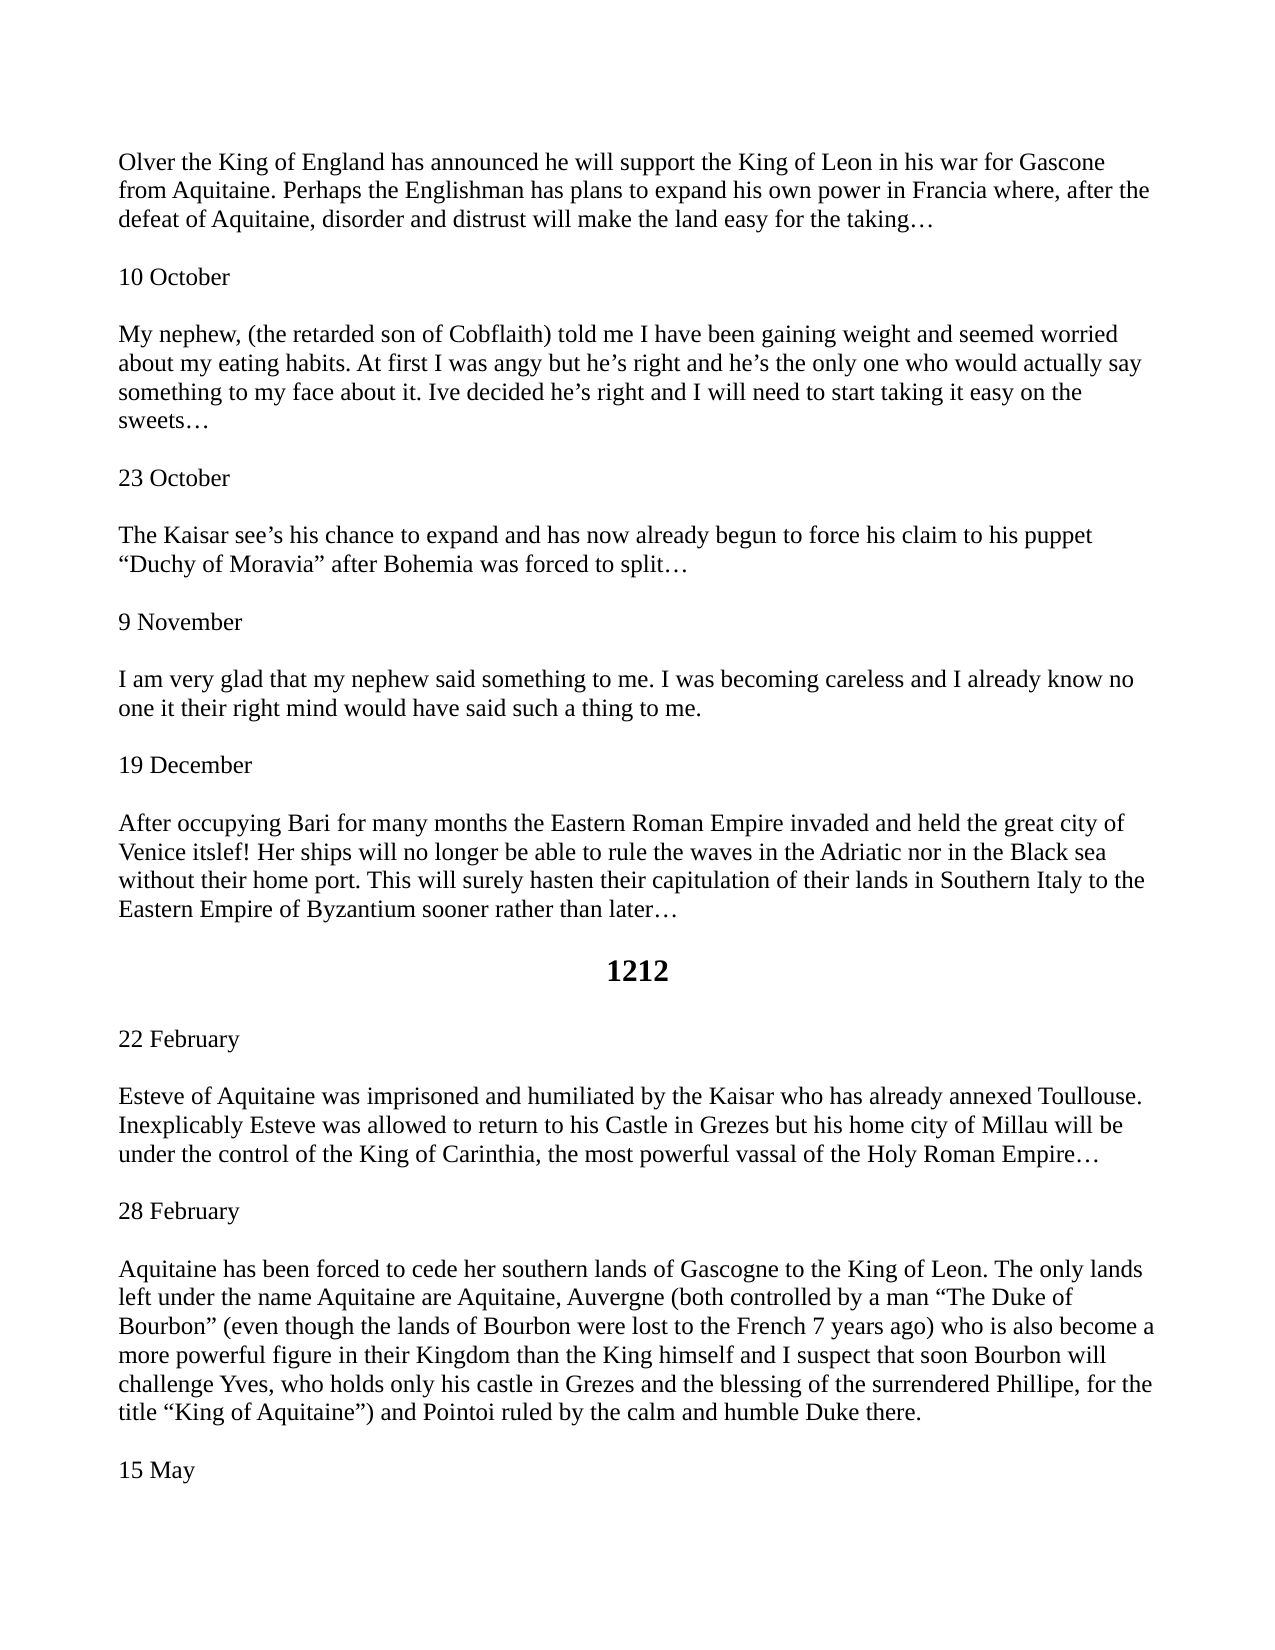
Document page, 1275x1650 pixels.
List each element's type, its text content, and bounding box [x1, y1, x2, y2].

text 28 February [118, 1196, 1157, 1225]
text The Kaisar see’s his chance to expand and has now already begun to force his claim to his puppet “Duchy of Moravia” after Bohemia was forced to split… [118, 521, 1157, 578]
text My nephew, (the retarded son of Cobflaith) told me I have been gaining weight and seemed worried about my eating habits. At first I was angy but he’s right and he’s the only one who would actually say something to my face about it. Ive decided he’s right and I will need to start taking it easy on the sweets… [118, 319, 1157, 434]
text 1212 [118, 952, 1157, 988]
text 15 May [118, 1455, 1157, 1484]
text Olver the King of England has announced he will support the King of Leon in his war for Gascone from Aquitaine. Perhaps the Englishman has plans to expand his own power in Francia where, after the defeat of Aquitaine, disorder and distrust will make the land easy for the taking… [118, 147, 1157, 233]
text 9 November [118, 607, 1157, 636]
text I am very glad that my nephew said something to me. I was becoming careless and I already know no one it their right mind would have said such a thing to me. [118, 664, 1157, 722]
text Esteve of Aquitaine was imprisoned and humiliated by the Kaisar who has already annexed Toullouse. Inexplicably Esteve was allowed to return to his Castle in Grezes but his home city of Millau will be under the control of the King of Carinthia, the most powerful vassal of the Holy Roman Empire… [118, 1081, 1157, 1167]
text 23 October [118, 463, 1157, 492]
text After occupying Bari for many months the Eastern Roman Empire invaded and held the great city of Venice itslef! Her ships will no longer be able to rule the waves in the Adriatic nor in the Black sea without their home port. This will surely hasten their capitulation of their lands in Southern Italy to the Eastern Empire of Byzantium sooner rather than later… [118, 808, 1157, 923]
text 22 February [118, 1024, 1157, 1052]
text 19 December [118, 751, 1157, 779]
text 10 October [118, 262, 1157, 291]
text Aquitaine has been forced to cede her southern lands of Gascogne to the King of Leon. The only lands left under the name Aquitaine are Aquitaine, Auvergne (both controlled by a man “The Duke of Bourbon” (even though the lands of Bourbon were lost to the French 7 years ago) who is also become a more powerful figure in their Kingdom than the King himself and I suspect that soon Bourbon will challenge Yves, who holds only his castle in Grezes and the blessing of the surrendered Phillipe, for the title “King of Aquitaine”) and Pointoi ruled by the calm and humble Duke there. [118, 1254, 1157, 1426]
